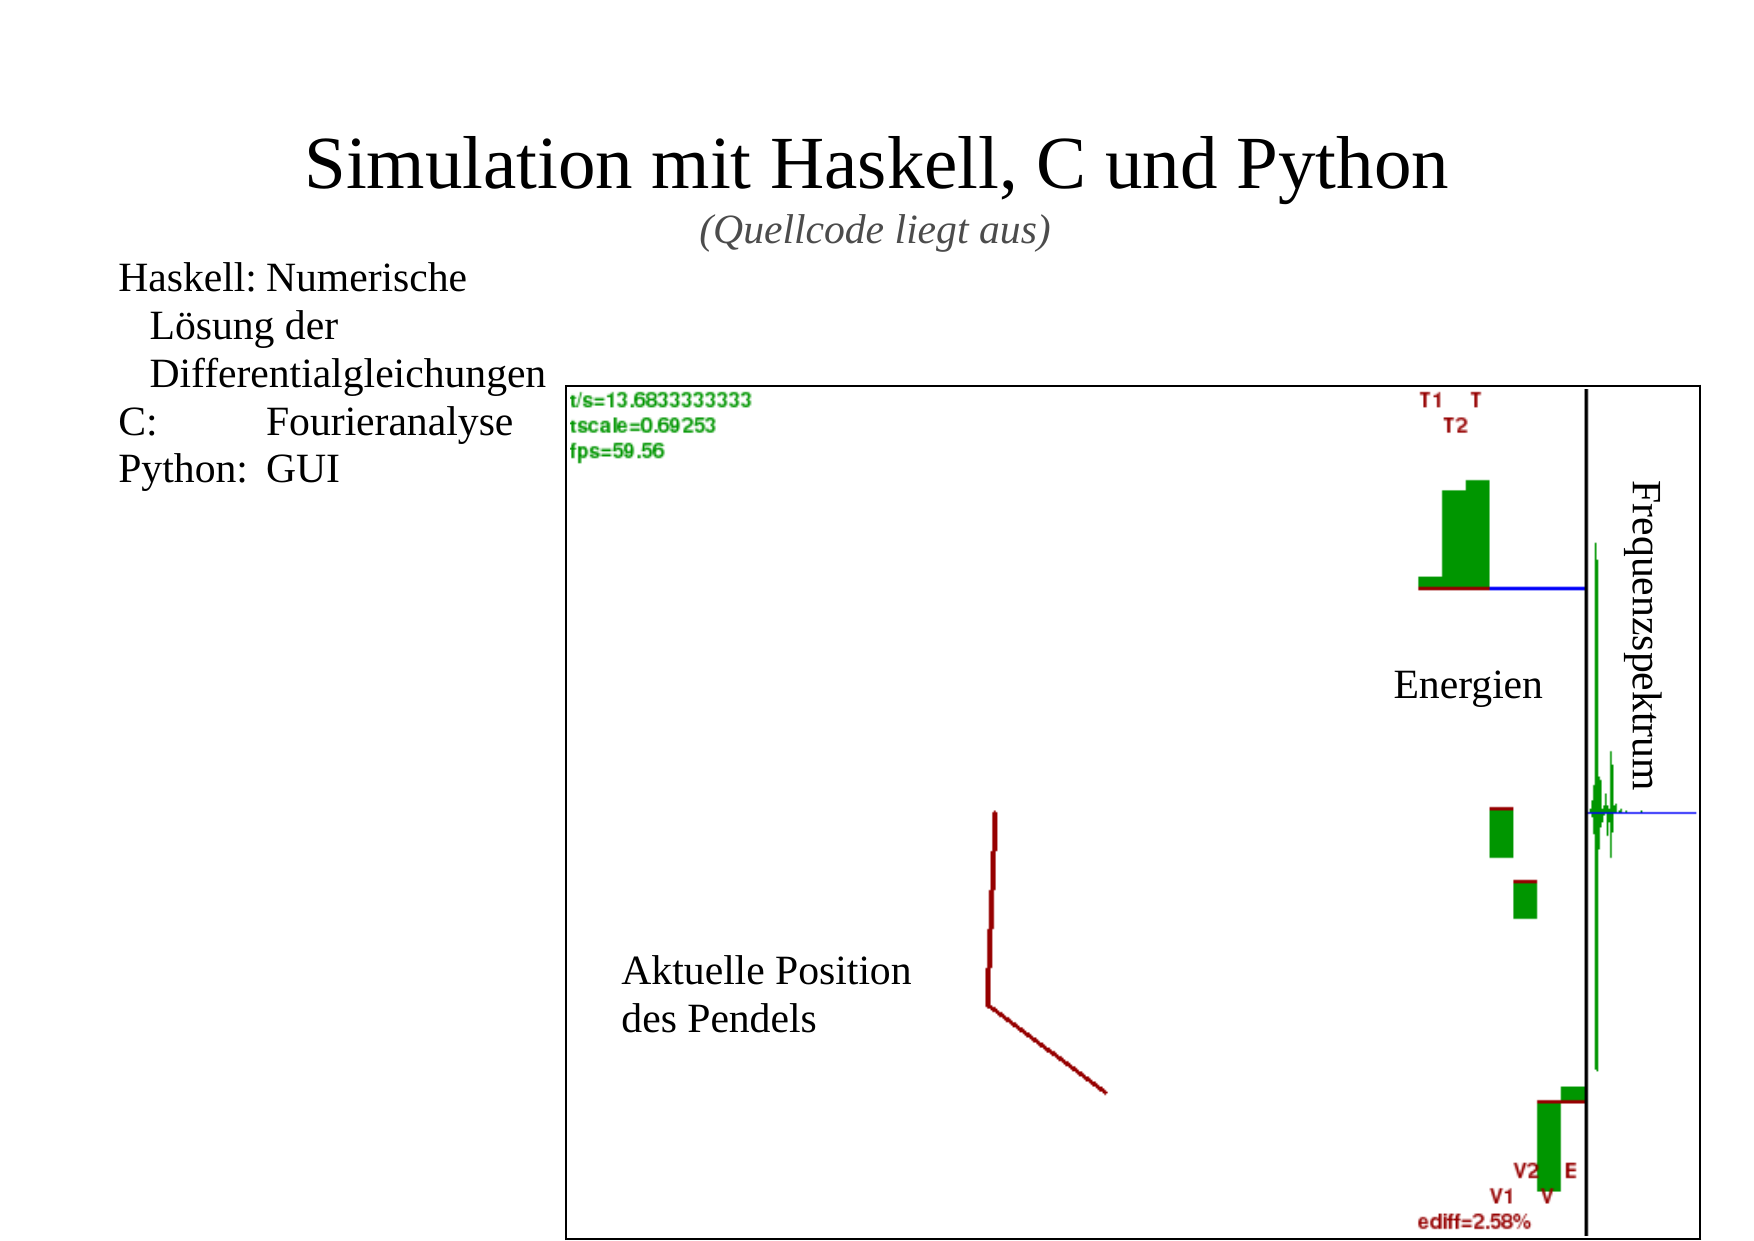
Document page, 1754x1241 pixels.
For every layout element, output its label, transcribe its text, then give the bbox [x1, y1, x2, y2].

text C: Fourieranalyse [118, 396, 565, 444]
text (Quellcode liegt aus) [118, 204, 1636, 252]
text Differentialgleichungen [567, 387, 1699, 1238]
picture [570, 389, 1697, 1236]
text Simulation mit Haskell, C und Python [118, 118, 1636, 204]
text Lösung der [118, 300, 1636, 348]
text Haskell: Numerische [118, 252, 1636, 300]
text Python: GUI [118, 444, 565, 492]
text Differentialgleichungen [118, 348, 1700, 396]
